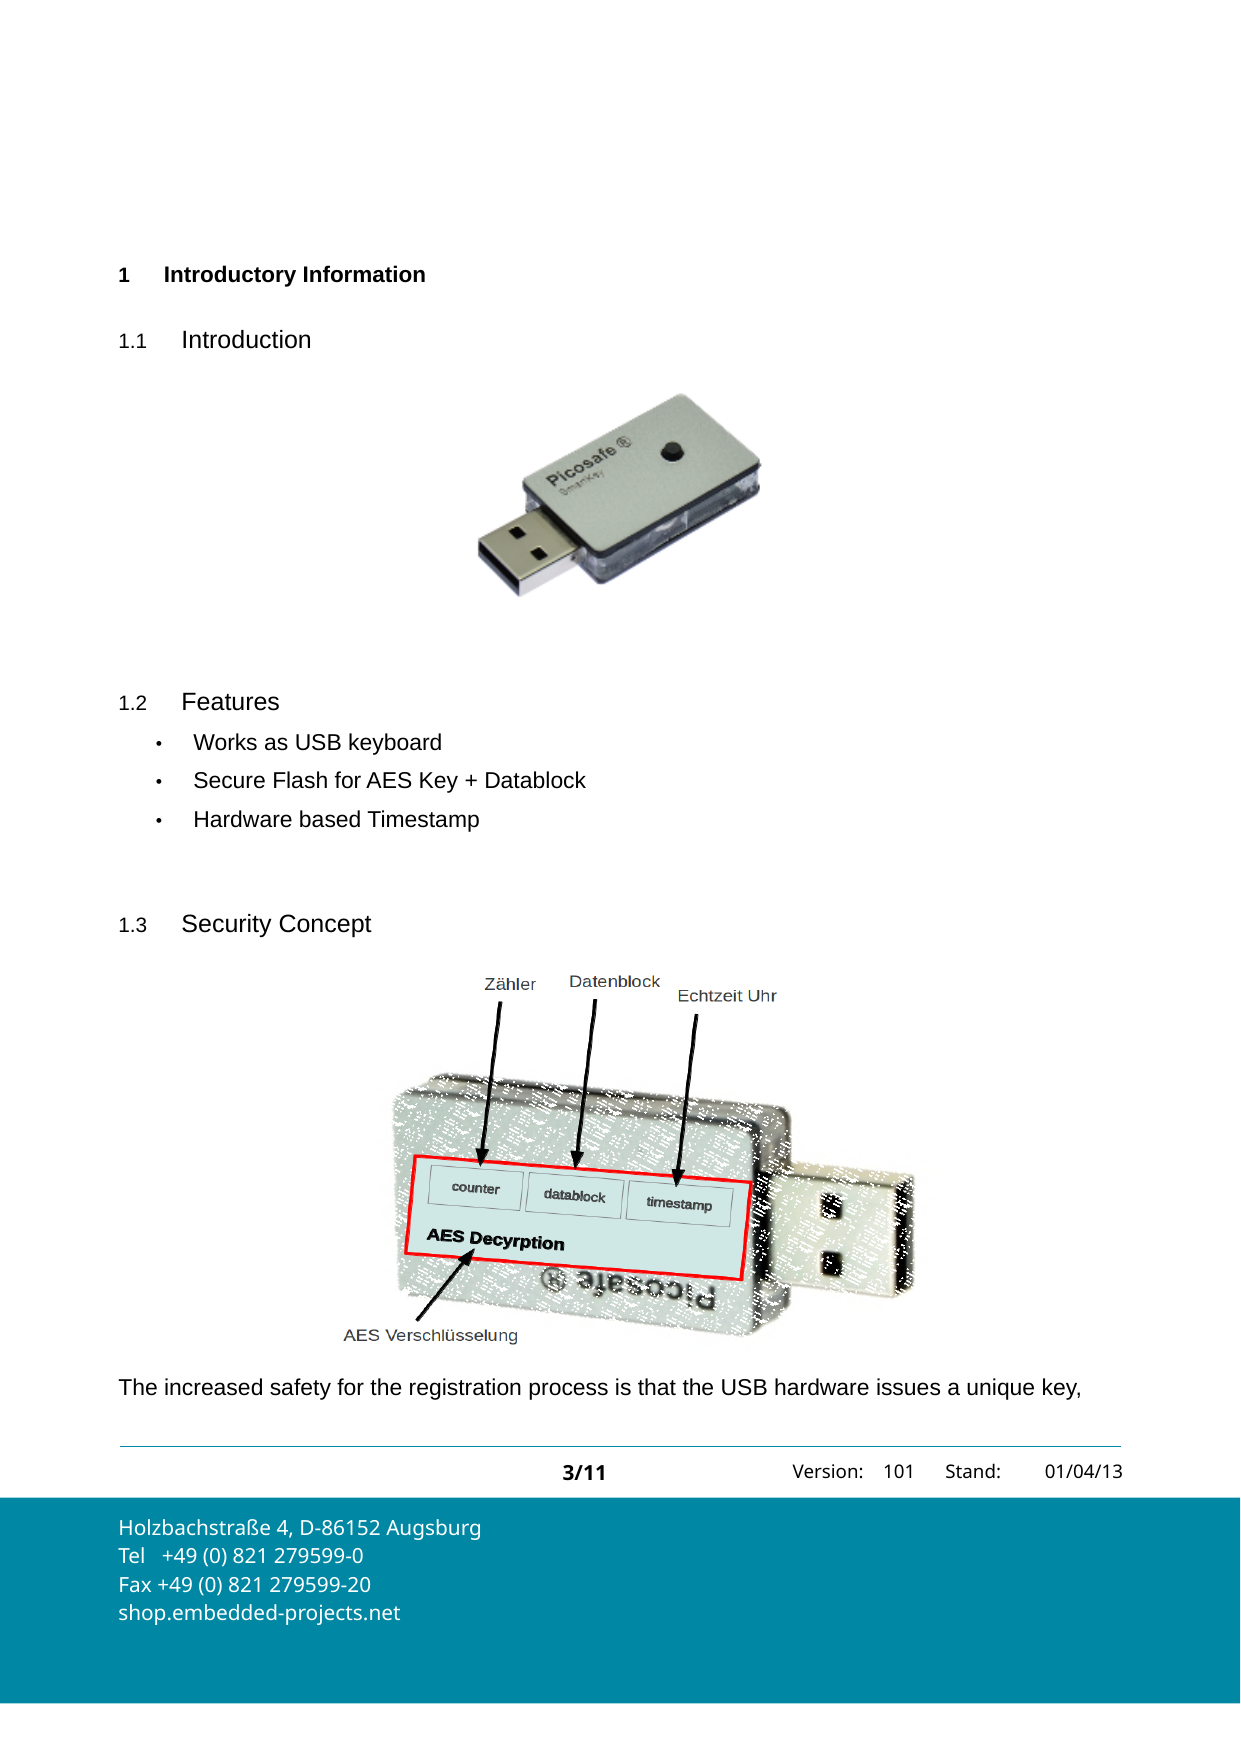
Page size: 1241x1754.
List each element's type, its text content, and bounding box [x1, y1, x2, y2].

list Hardware based Timestamp [156, 806, 1122, 832]
subtitle Introduction [118, 324, 1122, 353]
subtitle Features [118, 687, 1122, 716]
picture [289, 950, 951, 1374]
subtitle Security Concept [118, 909, 1122, 938]
text The increased safety for the registration process is that the USB hardware issues a unique key, [118, 950, 1122, 1400]
picture [436, 365, 804, 624]
list Secure Flash for AES Key + Datablock [156, 767, 1122, 794]
subtitle Introductory Information [118, 261, 1122, 287]
list Works as USB keyboard [156, 728, 1122, 755]
